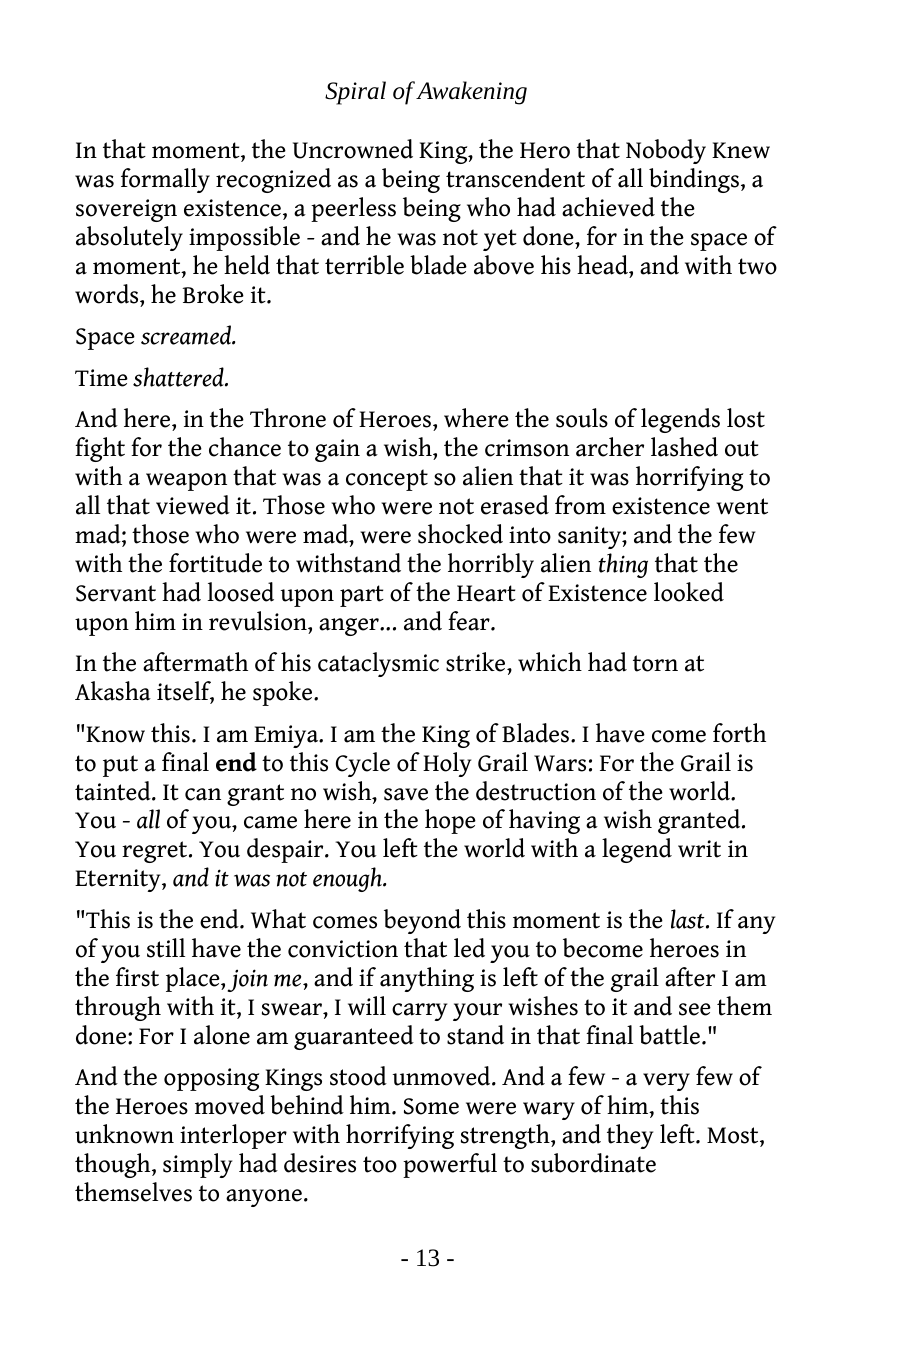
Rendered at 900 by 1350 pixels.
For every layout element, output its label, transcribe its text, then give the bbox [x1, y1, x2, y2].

text Space screamed. [75, 323, 780, 352]
text In that moment, the Uncrowned King, the Hero that Nobody Knew was formally recognized as a being transcendent of all bindings, a sovereign existence, a peerless being who had achieved the absolutely impossible - and he was not yet done, for in the space of a moment, he held that terrible blade above his head, and with two words, he Broke it. [75, 136, 780, 310]
text "Know this. I am Emiya. I am the King of Blades. I have come forth to put a final end to this Cycle of Holy Grail Wars: For the Grail is tainted. It can grant no wish, save the destruction of the world. You - all of you, came here in the hope of having a wish granted. You regret. You despair. You left the world with a legend writ in Eternity, and it was not enough. [75, 720, 780, 894]
text "This is the end. What comes beyond this moment is the last. If any of you still have the conviction that led you to become heroes in the first place, join me, and if anything is left of the grail after I am through with it, I swear, I will carry your wishes to it and see them done: For I alone am guaranteed to stand in that final battle." [75, 906, 780, 1051]
text In the aftermath of his cataclysmic strike, which had torn at Akasha itself, he spoke. [75, 650, 780, 708]
text And the opposing Kings stood unmoved. And a few - a very few of the Heroes moved behind him. Some were wary of him, this unknown interloper with horrifying strength, and they left. Most, though, simply had desires too powerful to subordinate themselves to anyone. [75, 1064, 780, 1208]
text Time shattered. [75, 364, 780, 393]
text And here, in the Throne of Heroes, where the souls of legends lost fight for the chance to gain a wish, the crimson archer lashed out with a weapon that was a concept so alien that it was horrifying to all that viewed it. Those who were not erased from existence went mad; those who were mad, were shocked into sanity; and the few with the fortitude to withstand the horribly alien thing that the Servant had loosed upon part of the Heart of Existence looked upon him in revulsion, anger... and fear. [75, 406, 780, 637]
